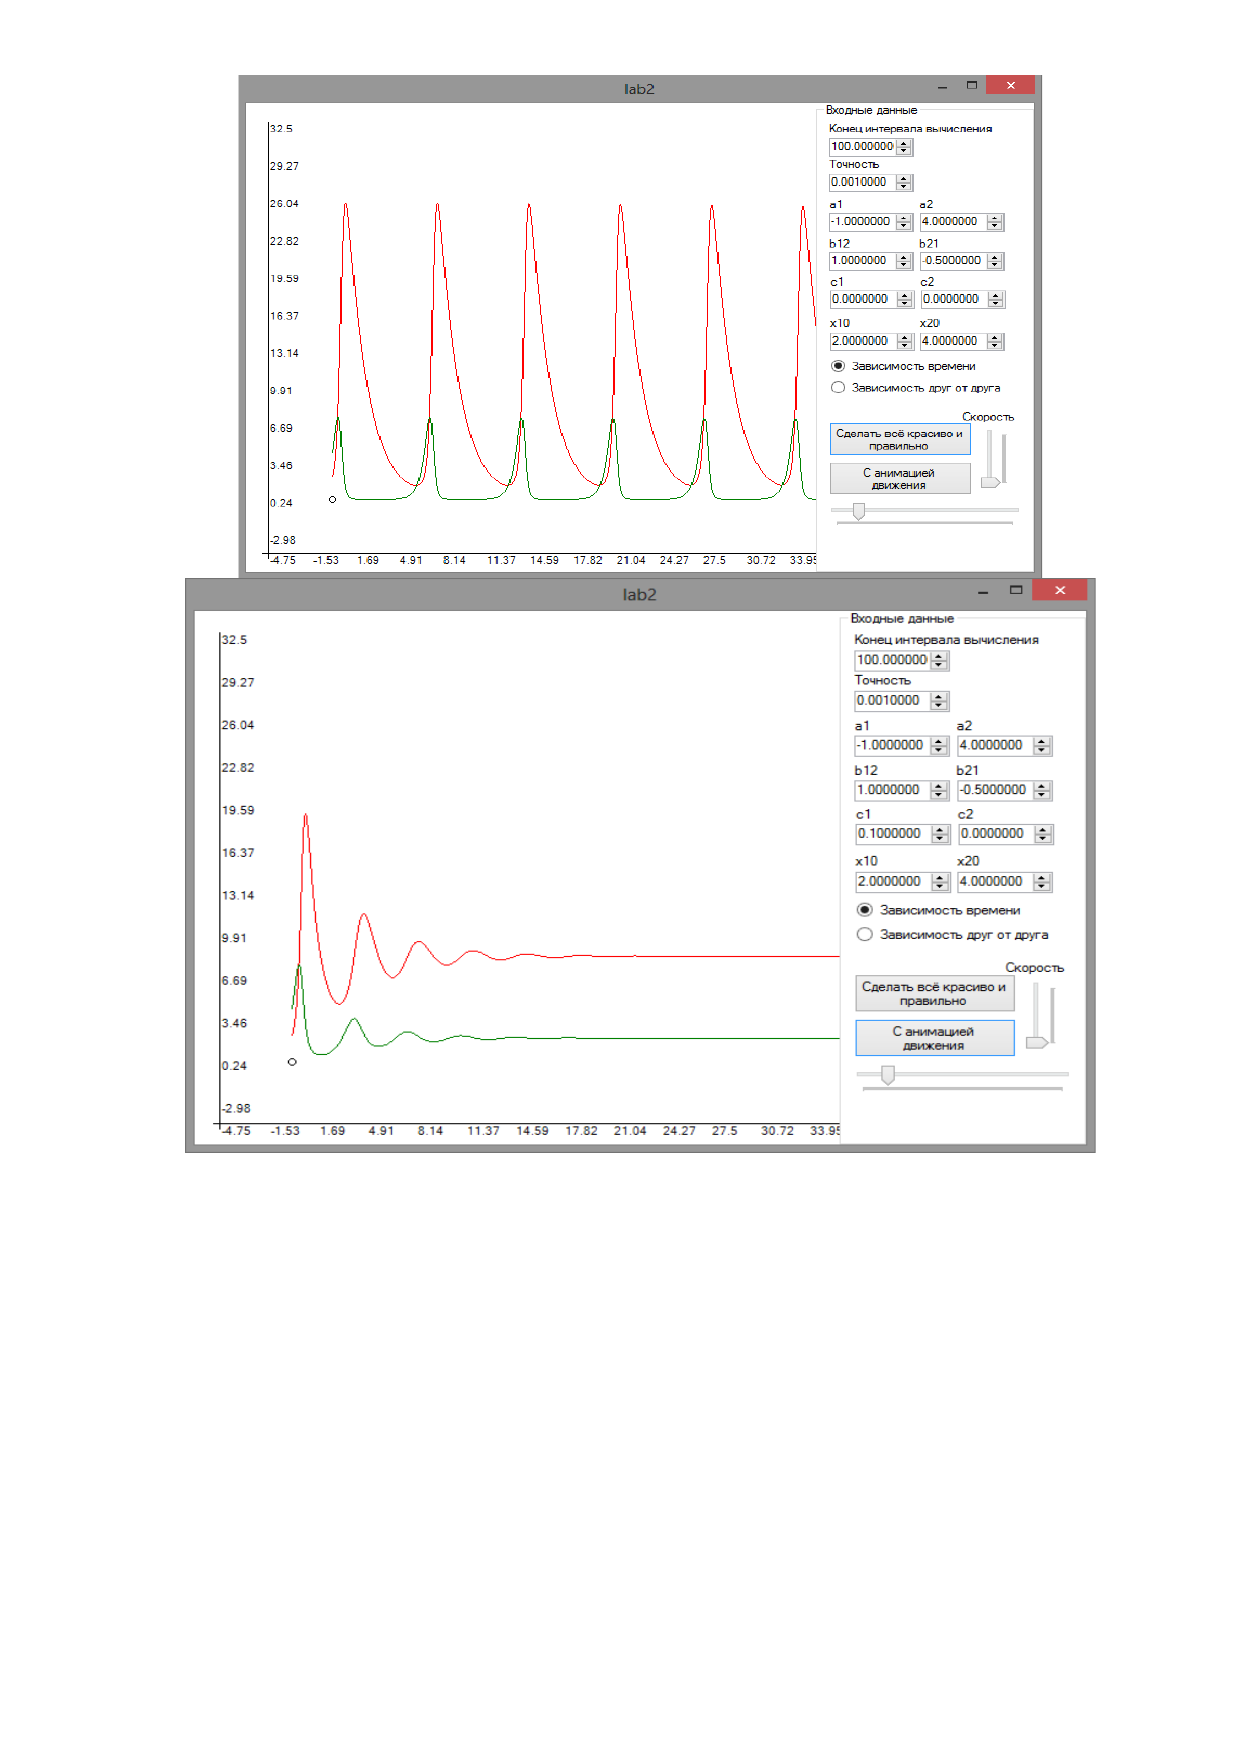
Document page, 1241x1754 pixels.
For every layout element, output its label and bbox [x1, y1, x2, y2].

picture [185, 75, 1096, 1153]
